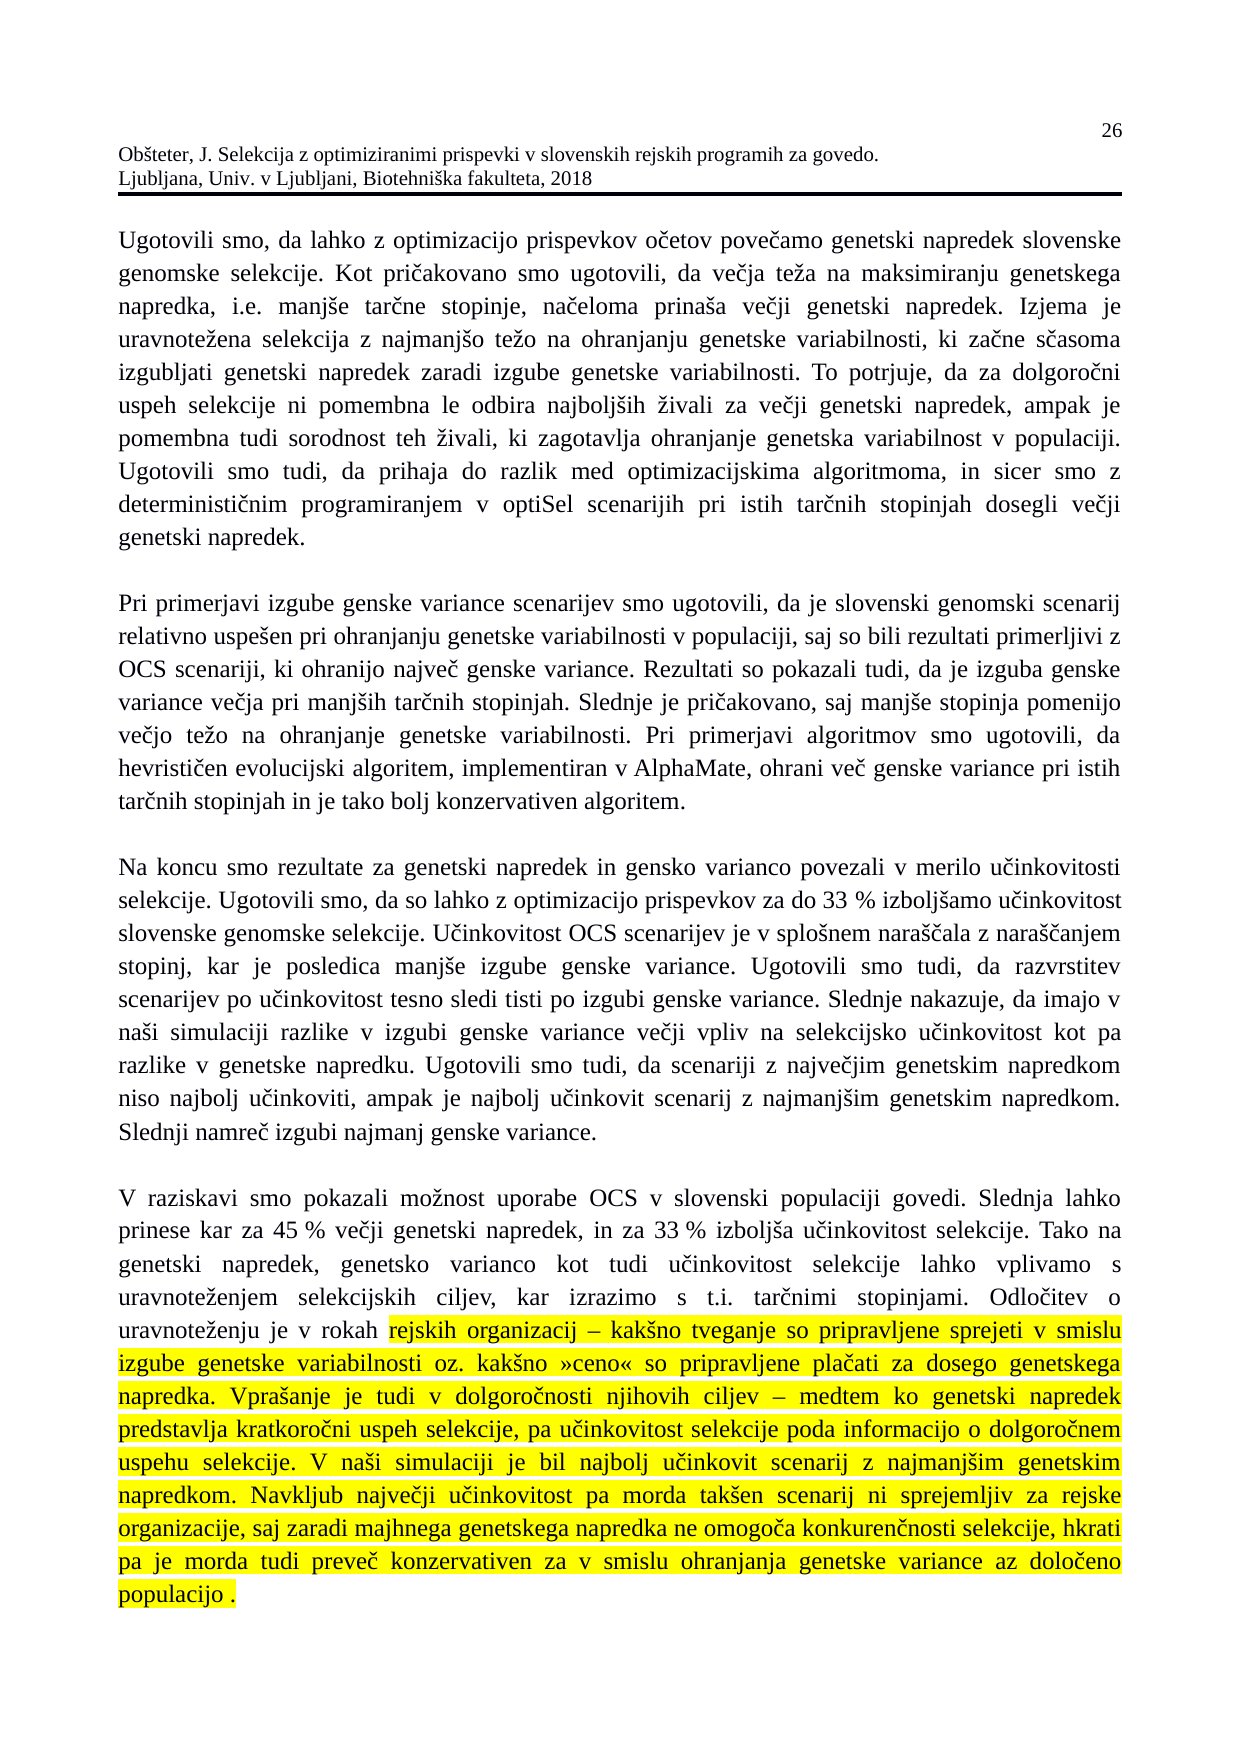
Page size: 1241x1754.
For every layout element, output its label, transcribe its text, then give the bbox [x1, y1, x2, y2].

text Pri primerjavi izgube genske variance scenarijev smo ugotovili, da je slovenski genomski scenarij relativno uspešen pri ohranjanju genetske variabilnosti v populaciji, saj so bili rezultati primerljivi z OCS scenariji, ki ohranijo največ genske variance. Rezultati so pokazali tudi, da je izguba genske variance večja pri manjših tarčnih stopinjah. Slednje je pričakovano, saj manjše stopinja pomenijo večjo težo na ohranjanje genetske variabilnosti. Pri primerjavi algoritmov smo ugotovili, da hevrističen evolucijski algoritem, implementiran v AlphaMate, ohrani več genske variance pri istih tarčnih stopinjah in je tako bolj konzervativen algoritem. [118, 588, 1122, 815]
text V raziskavi smo pokazali možnost uporabe OCS v slovenski populaciji govedi. Slednja lahko prinese kar za 45 % večji genetski napredek, in za 33 % izboljša učinkovitost selekcije. Tako na genetski napredek, genetsko varianco kot tudi učinkovitost selekcije lahko vplivamo s uravnoteženjem selekcijskih ciljev, kar izrazimo s t.i. tarčnimi stopinjami. Odločitev o uravnoteženju je v rokah rejskih organizacij – kakšno tveganje so pripravljene sprejeti v smislu izgube genetske variabilnosti oz. kakšno »ceno« so pripravljene plačati za dosego genetskega napredka. Vprašanje je tudi v dolgoročnosti njihovih ciljev – medtem ko genetski napredek predstavlja kratkoročni uspeh selekcije, pa učinkovitost selekcije poda informacijo o dolgoročnem uspehu selekcije. V naši simulaciji je bil najbolj učinkovit scenarij z najmanjšim genetskim napredkom. Navkljub največji učinkovitost pa morda takšen scenarij ni sprejemljiv za rejske organizacije, saj zaradi majhnega genetskega napredka ne omogoča konkurenčnosti selekcije, hkrati pa je morda tudi preveč konzervativen za v smislu ohranjanja genetske variance az določeno populacijo . [118, 1183, 1122, 1608]
text Na koncu smo rezultate za genetski napredek in gensko varianco povezali v merilo učinkovitosti selekcije. Ugotovili smo, da so lahko z optimizacijo prispevkov za do 33 % izboljšamo učinkovitost slovenske genomske selekcije. Učinkovitost OCS scenarijev je v splošnem naraščala z naraščanjem stopinj, kar je posledica manjše izgube genske variance. Ugotovili smo tudi, da razvrstitev scenarijev po učinkovitost tesno sledi tisti po izgubi genske variance. Slednje nakazuje, da imajo v naši simulaciji razlike v izgubi genske variance večji vpliv na selekcijsko učinkovitost kot pa razlike v genetske napredku. Ugotovili smo tudi, da scenariji z največjim genetskim napredkom niso najbolj učinkoviti, ampak je najbolj učinkovit scenarij z najmanjšim genetskim napredkom. Slednji namreč izgubi najmanj genske variance. [118, 852, 1122, 1145]
text Ugotovili smo, da lahko z optimizacijo prispevkov očetov povečamo genetski napredek slovenske genomske selekcije. Kot pričakovano smo ugotovili, da večja teža na maksimiranju genetskega napredka, i.e. manjše tarčne stopinje, načeloma prinaša večji genetski napredek. Izjema je uravnotežena selekcija z najmanjšo težo na ohranjanju genetske variabilnosti, ki začne sčasoma izgubljati genetski napredek zaradi izgube genetske variabilnosti. To potrjuje, da za dolgoročni uspeh selekcije ni pomembna le odbira najboljših živali za večji genetski napredek, ampak je pomembna tudi sorodnost teh živali, ki zagotavlja ohranjanje genetska variabilnost v populaciji. Ugotovili smo tudi, da prihaja do razlik med optimizacijskima algoritmoma, in sicer smo z determinističnim programiranjem v optiSel scenarijih pri istih tarčnih stopinjah dosegli večji genetski napredek. [118, 225, 1122, 551]
